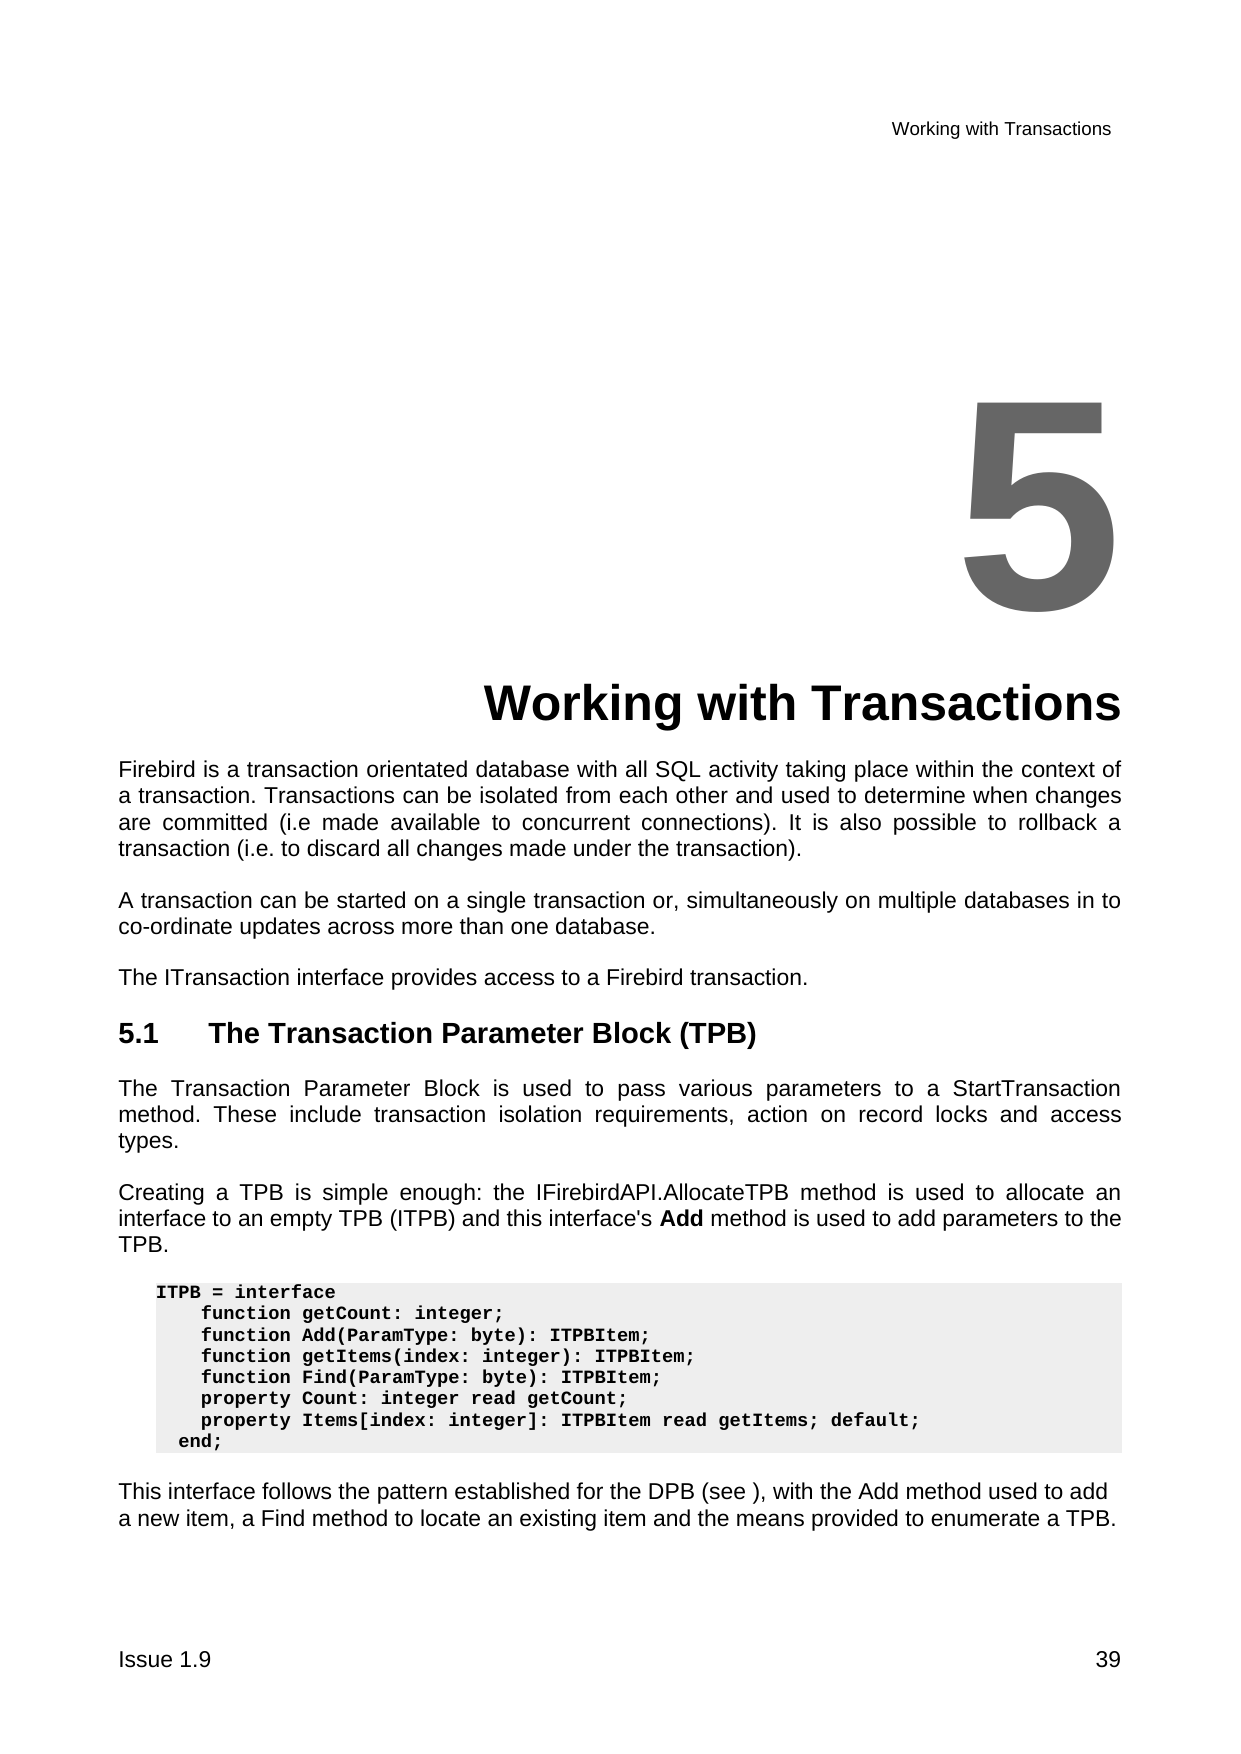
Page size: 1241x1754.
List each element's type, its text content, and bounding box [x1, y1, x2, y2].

text function Add(ParamType: byte): ITPBItem; [156, 1325, 1122, 1347]
text ITPB = interface [156, 1283, 1122, 1304]
text property Items[index: integer]: ITPBItem read getItems; default; [156, 1410, 1122, 1432]
subtitle The Transaction Parameter Block (TPB) [118, 1016, 1122, 1049]
text The Transaction Parameter Block is used to pass various parameters to a StartTransaction method. These include transaction isolation requirements, action on record locks and access types. [118, 1075, 1122, 1154]
text function getCount: integer; [156, 1304, 1122, 1325]
text property Count: integer read getCount; [156, 1389, 1122, 1410]
text The ITransaction interface provides access to a Firebird transaction. [118, 964, 1122, 991]
text Firebird is a transaction orientated database with all SQL activity taking place within the context of a transaction. Transactions can be isolated from each other and used to determine when changes are committed (i.e made available to concurrent connections). It is also possible to rollback a transaction (i.e. to discard all changes made under the transaction). [118, 756, 1122, 862]
text This interface follows the pattern established for the DPB (see ), with the Add method used to add a new item, a Find method to locate an existing item and the means provided to enumerate a TPB. [118, 1478, 1122, 1531]
text function Find(ParamType: byte): ITPBItem; [156, 1368, 1122, 1389]
text function getItems(index: integer): ITPBItem; [156, 1347, 1122, 1368]
subtitle Working with Transactions [81, 328, 1122, 731]
text A transaction can be started on a single transaction or, simultaneously on multiple databases in to co-ordinate updates across more than one database. [118, 887, 1122, 939]
text Creating a TPB is simple enough: the IFirebirdAPI.AllocateTPB method is used to allocate an interface to an empty TPB (ITPB) and this interface's Add method is used to add parameters to the TPB. [118, 1179, 1122, 1258]
text end; [156, 1432, 1122, 1453]
